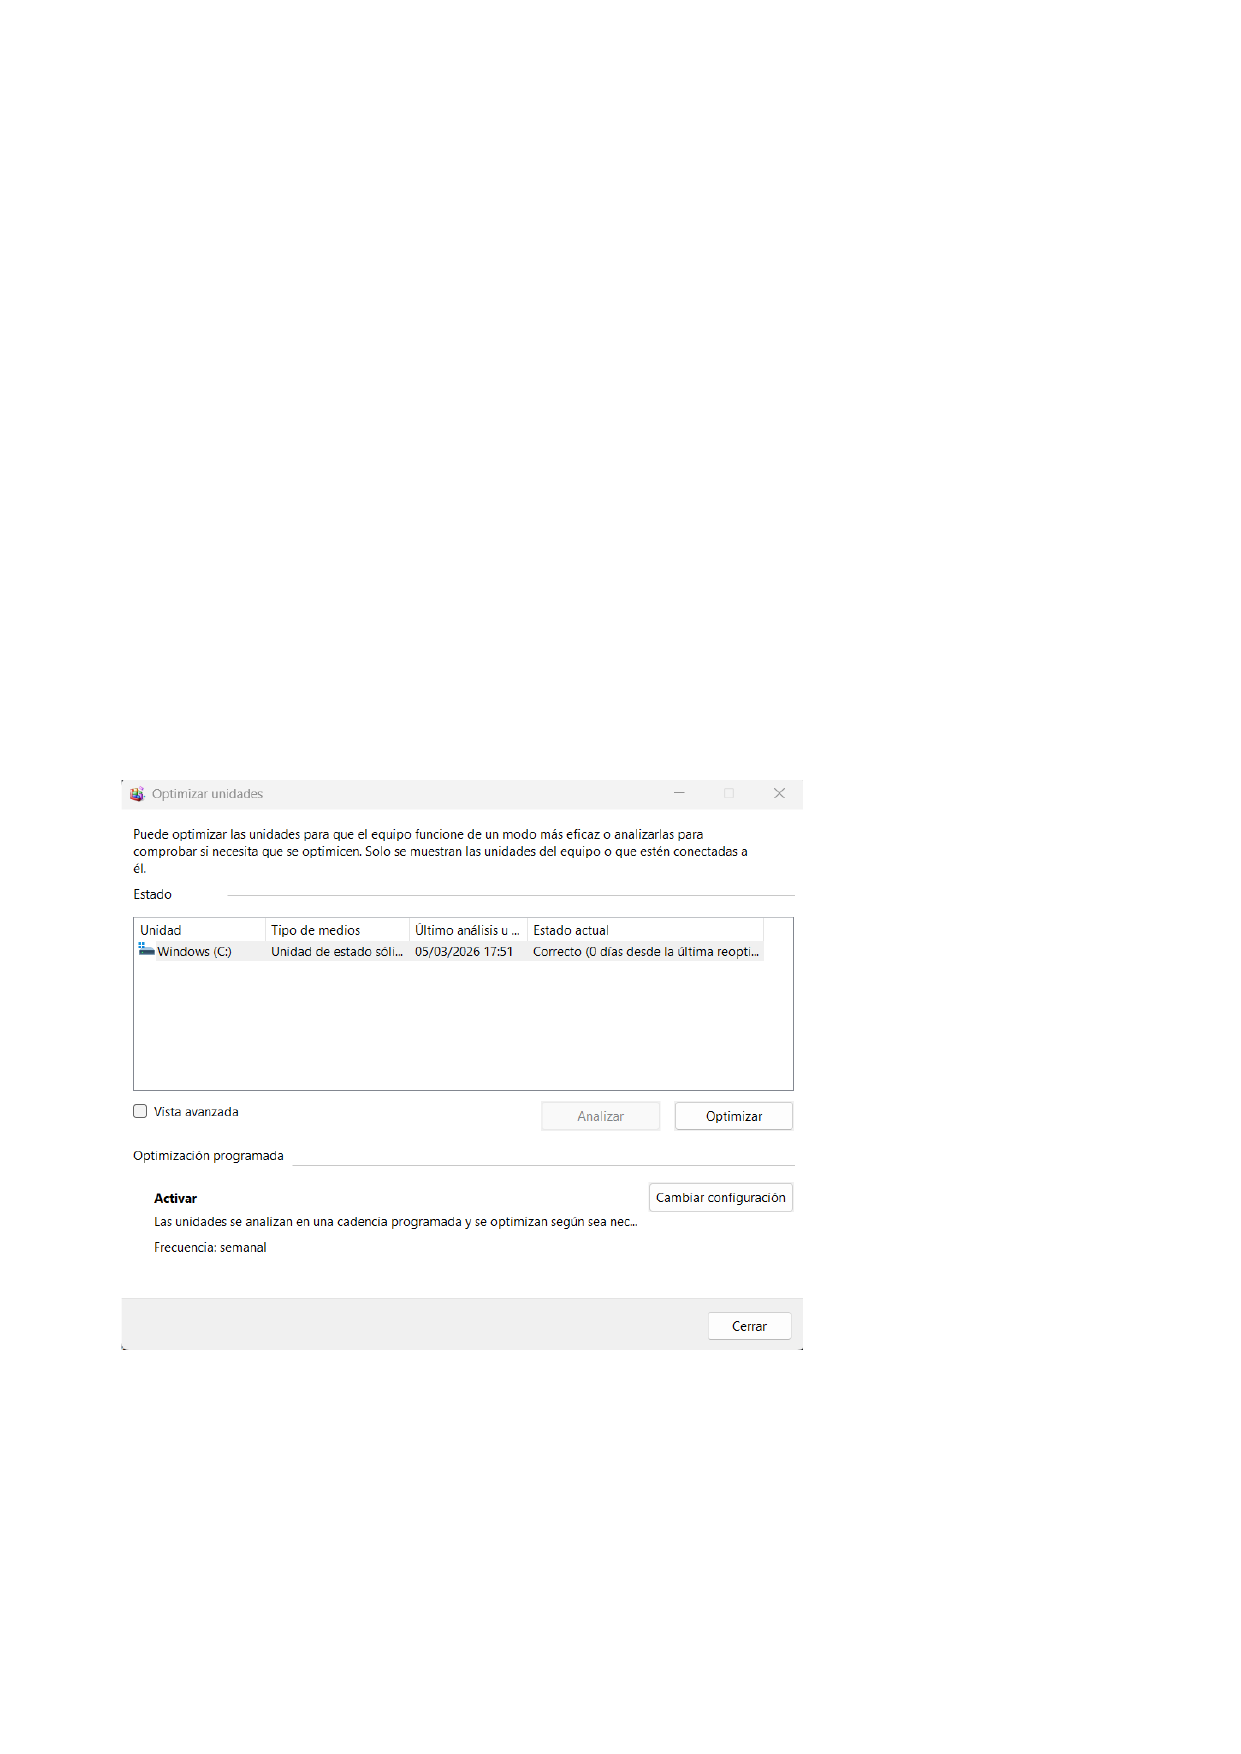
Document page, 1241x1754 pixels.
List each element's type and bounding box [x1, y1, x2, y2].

picture [121, 780, 803, 1350]
